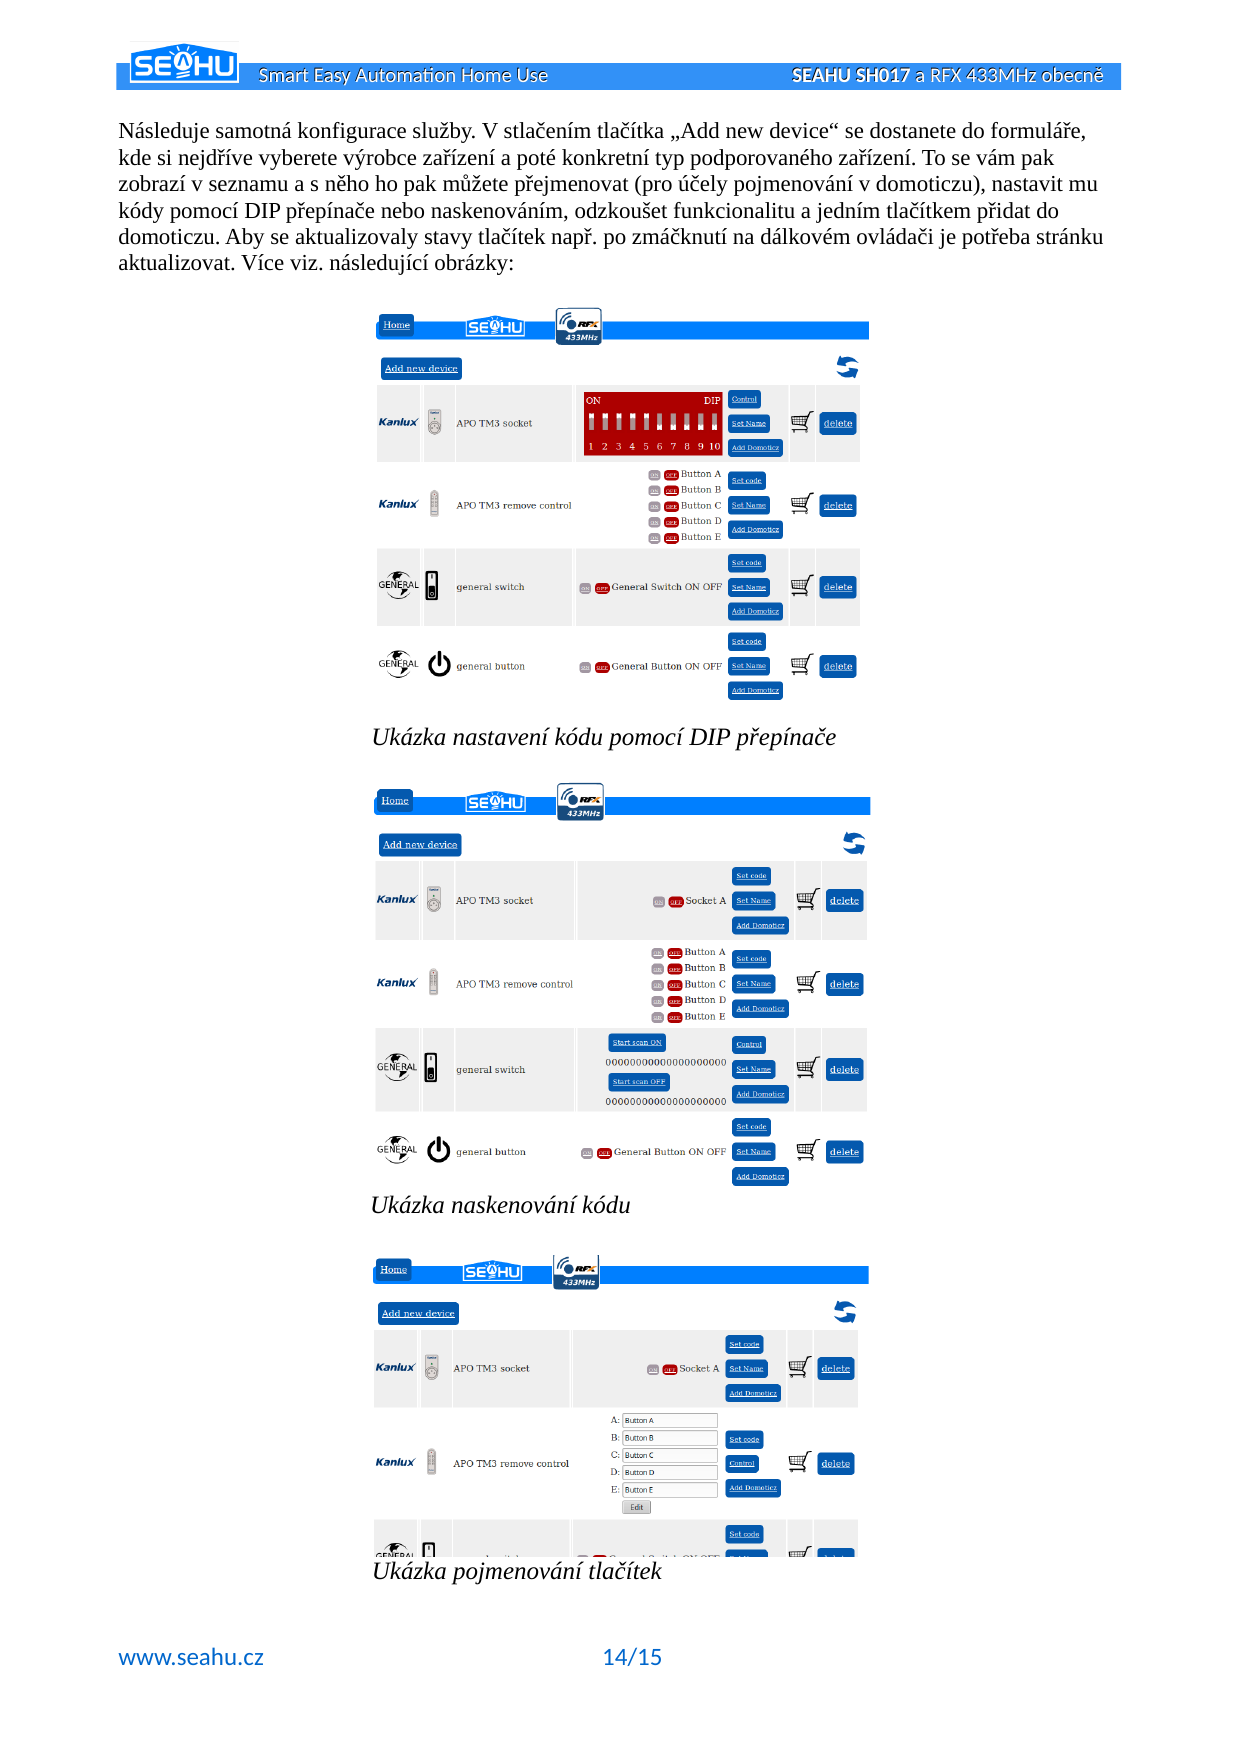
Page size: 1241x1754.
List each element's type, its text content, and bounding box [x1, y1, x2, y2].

text Ukázka naskenování kódu [370, 1190, 871, 1219]
picture [129, 41, 239, 83]
picture [369, 781, 871, 1190]
picture [371, 1255, 869, 1557]
picture [371, 307, 869, 709]
text Ukázka pojmenování tlačítek [372, 1557, 869, 1585]
text Ukázka nastavení kódu pomocí DIP přepínače [371, 709, 869, 751]
text Následuje samotná konfigurace služby. V stlačením tlačítka „Add new device“ se dostanete do formuláře, kde si nejdříve vyberete výrobce zařízení a poté konkretní typ podporovaného zařízení. To se vám pak zobrazí v seznamu a s něho ho pak můžete přejmenovat (pro účely pojmenování v domoticzu), nastavit mu kódy pomocí DIP přepínače nebo naskenováním, odzkoušet funkcionalitu a jedním tlačítkem přidat do domoticzu. Aby se aktualizovaly stavy tlačítek např. po zmáčknutí na dálkovém ovládači je potřeba stránku aktualizovat. Více viz. následující obrázky: [118, 118, 1122, 276]
